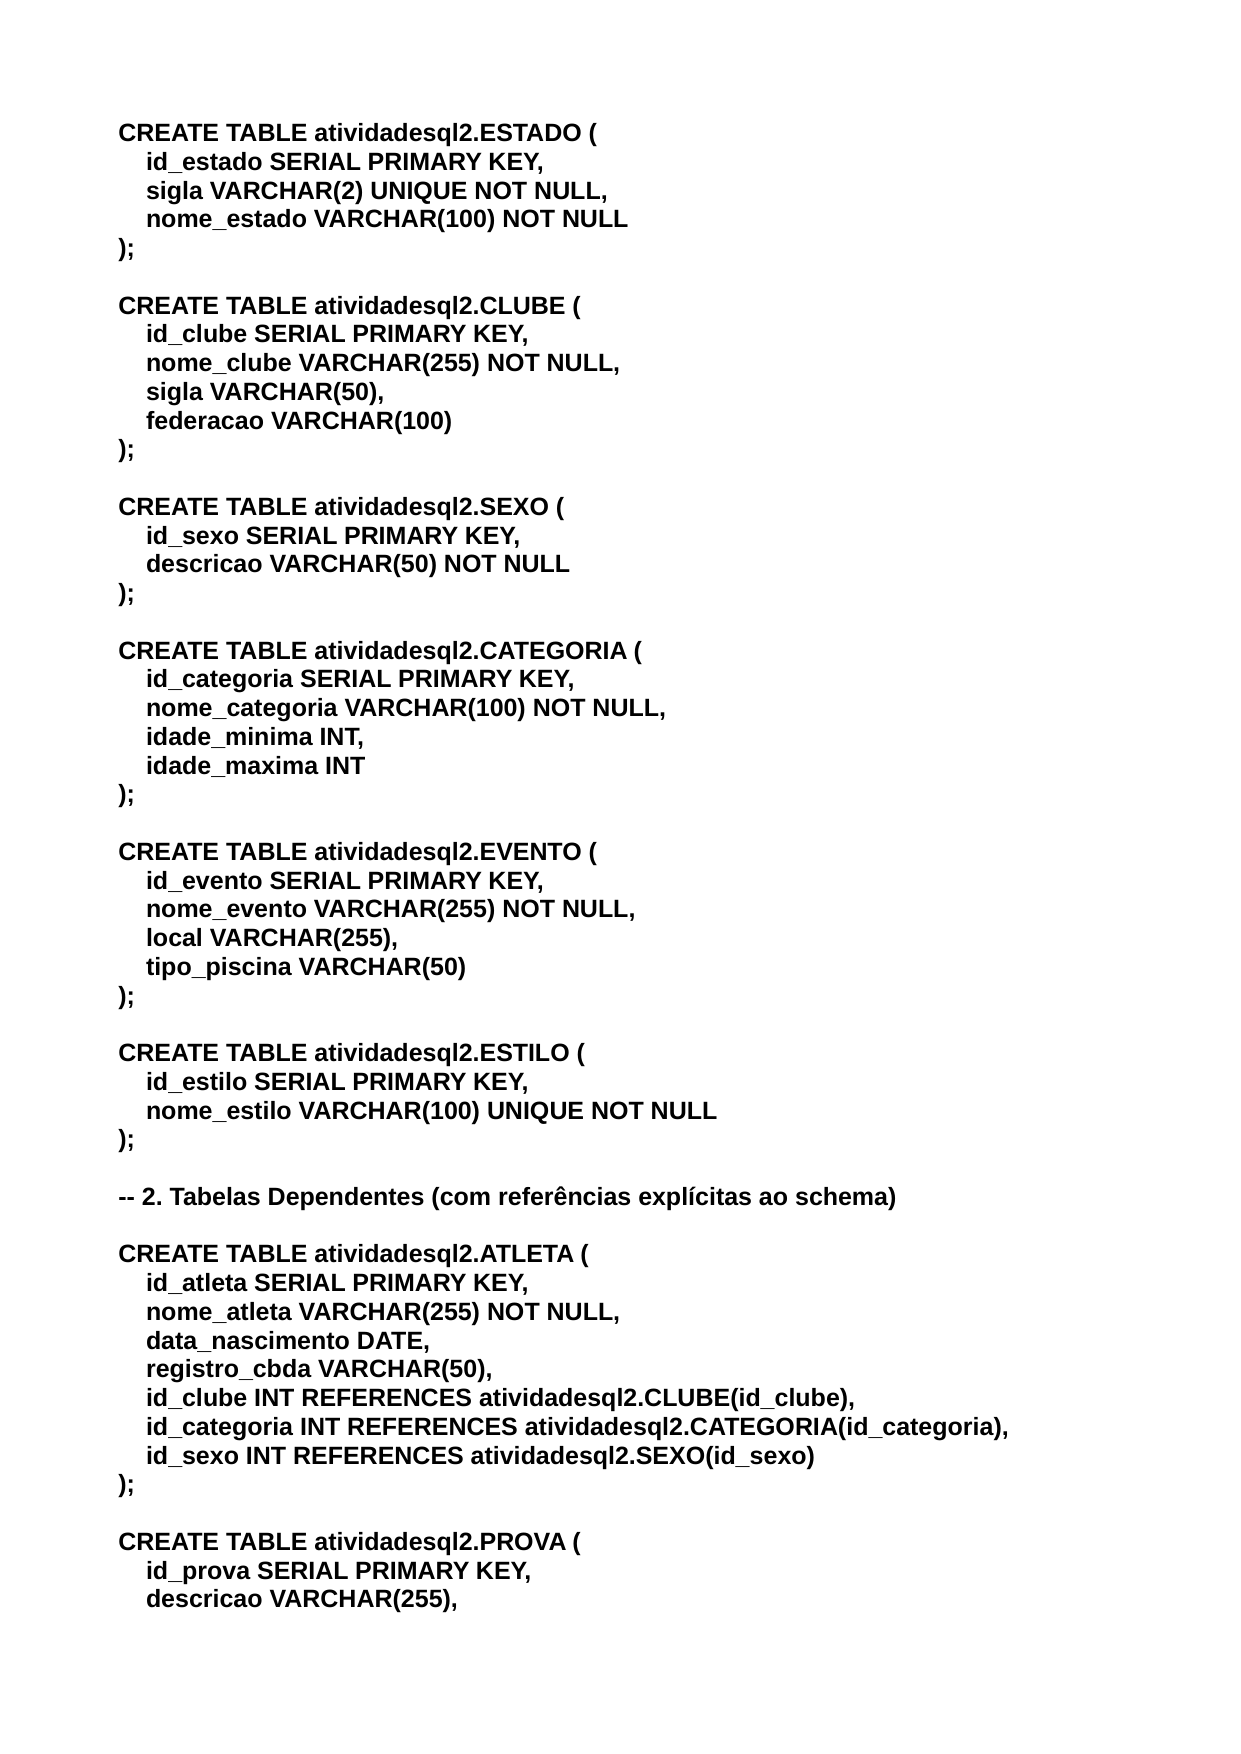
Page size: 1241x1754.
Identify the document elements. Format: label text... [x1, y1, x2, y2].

text nome_evento VARCHAR(255) NOT NULL, [118, 894, 1122, 923]
text id_prova SERIAL PRIMARY KEY, [118, 1556, 1122, 1584]
text -- 2. Tabelas Dependentes (com referências explícitas ao schema) [118, 1182, 1122, 1211]
text id_clube SERIAL PRIMARY KEY, [118, 319, 1122, 348]
text CREATE TABLE atividadesql2.ESTADO ( [118, 118, 1122, 147]
text id_evento SERIAL PRIMARY KEY, [118, 866, 1122, 894]
text idade_minima INT, [118, 722, 1122, 751]
text id_categoria INT REFERENCES atividadesql2.CATEGORIA(id_categoria), [118, 1412, 1122, 1441]
text id_atleta SERIAL PRIMARY KEY, [118, 1268, 1122, 1297]
text tipo_piscina VARCHAR(50) [118, 952, 1122, 981]
text CREATE TABLE atividadesql2.CLUBE ( [118, 291, 1122, 319]
text id_sexo INT REFERENCES atividadesql2.SEXO(id_sexo) [118, 1441, 1122, 1469]
text CREATE TABLE atividadesql2.CATEGORIA ( [118, 636, 1122, 664]
text CREATE TABLE atividadesql2.ESTILO ( [118, 1038, 1122, 1067]
text descricao VARCHAR(255), [118, 1584, 1122, 1613]
text CREATE TABLE atividadesql2.EVENTO ( [118, 837, 1122, 866]
text id_clube INT REFERENCES atividadesql2.CLUBE(id_clube), [118, 1383, 1122, 1412]
text sigla VARCHAR(2) UNIQUE NOT NULL, [118, 176, 1122, 204]
text data_nascimento DATE, [118, 1326, 1122, 1354]
text id_categoria SERIAL PRIMARY KEY, [118, 664, 1122, 693]
text nome_estado VARCHAR(100) NOT NULL [118, 204, 1122, 233]
text registro_cbda VARCHAR(50), [118, 1354, 1122, 1383]
text CREATE TABLE atividadesql2.SEXO ( [118, 492, 1122, 521]
text nome_atleta VARCHAR(255) NOT NULL, [118, 1297, 1122, 1326]
text nome_estilo VARCHAR(100) UNIQUE NOT NULL [118, 1096, 1122, 1124]
text ); [118, 578, 1122, 607]
text ); [118, 1469, 1122, 1498]
text ); [118, 1124, 1122, 1153]
text idade_maxima INT [118, 751, 1122, 779]
text ); [118, 779, 1122, 808]
text descricao VARCHAR(50) NOT NULL [118, 549, 1122, 578]
text id_estado SERIAL PRIMARY KEY, [118, 147, 1122, 176]
text ); [118, 981, 1122, 1009]
text id_estilo SERIAL PRIMARY KEY, [118, 1067, 1122, 1096]
text ); [118, 233, 1122, 262]
text nome_clube VARCHAR(255) NOT NULL, [118, 348, 1122, 377]
text ); [118, 434, 1122, 463]
text federacao VARCHAR(100) [118, 406, 1122, 434]
text id_sexo SERIAL PRIMARY KEY, [118, 521, 1122, 549]
text CREATE TABLE atividadesql2.PROVA ( [118, 1527, 1122, 1556]
text sigla VARCHAR(50), [118, 377, 1122, 406]
text local VARCHAR(255), [118, 923, 1122, 952]
text nome_categoria VARCHAR(100) NOT NULL, [118, 693, 1122, 722]
text CREATE TABLE atividadesql2.ATLETA ( [118, 1239, 1122, 1268]
